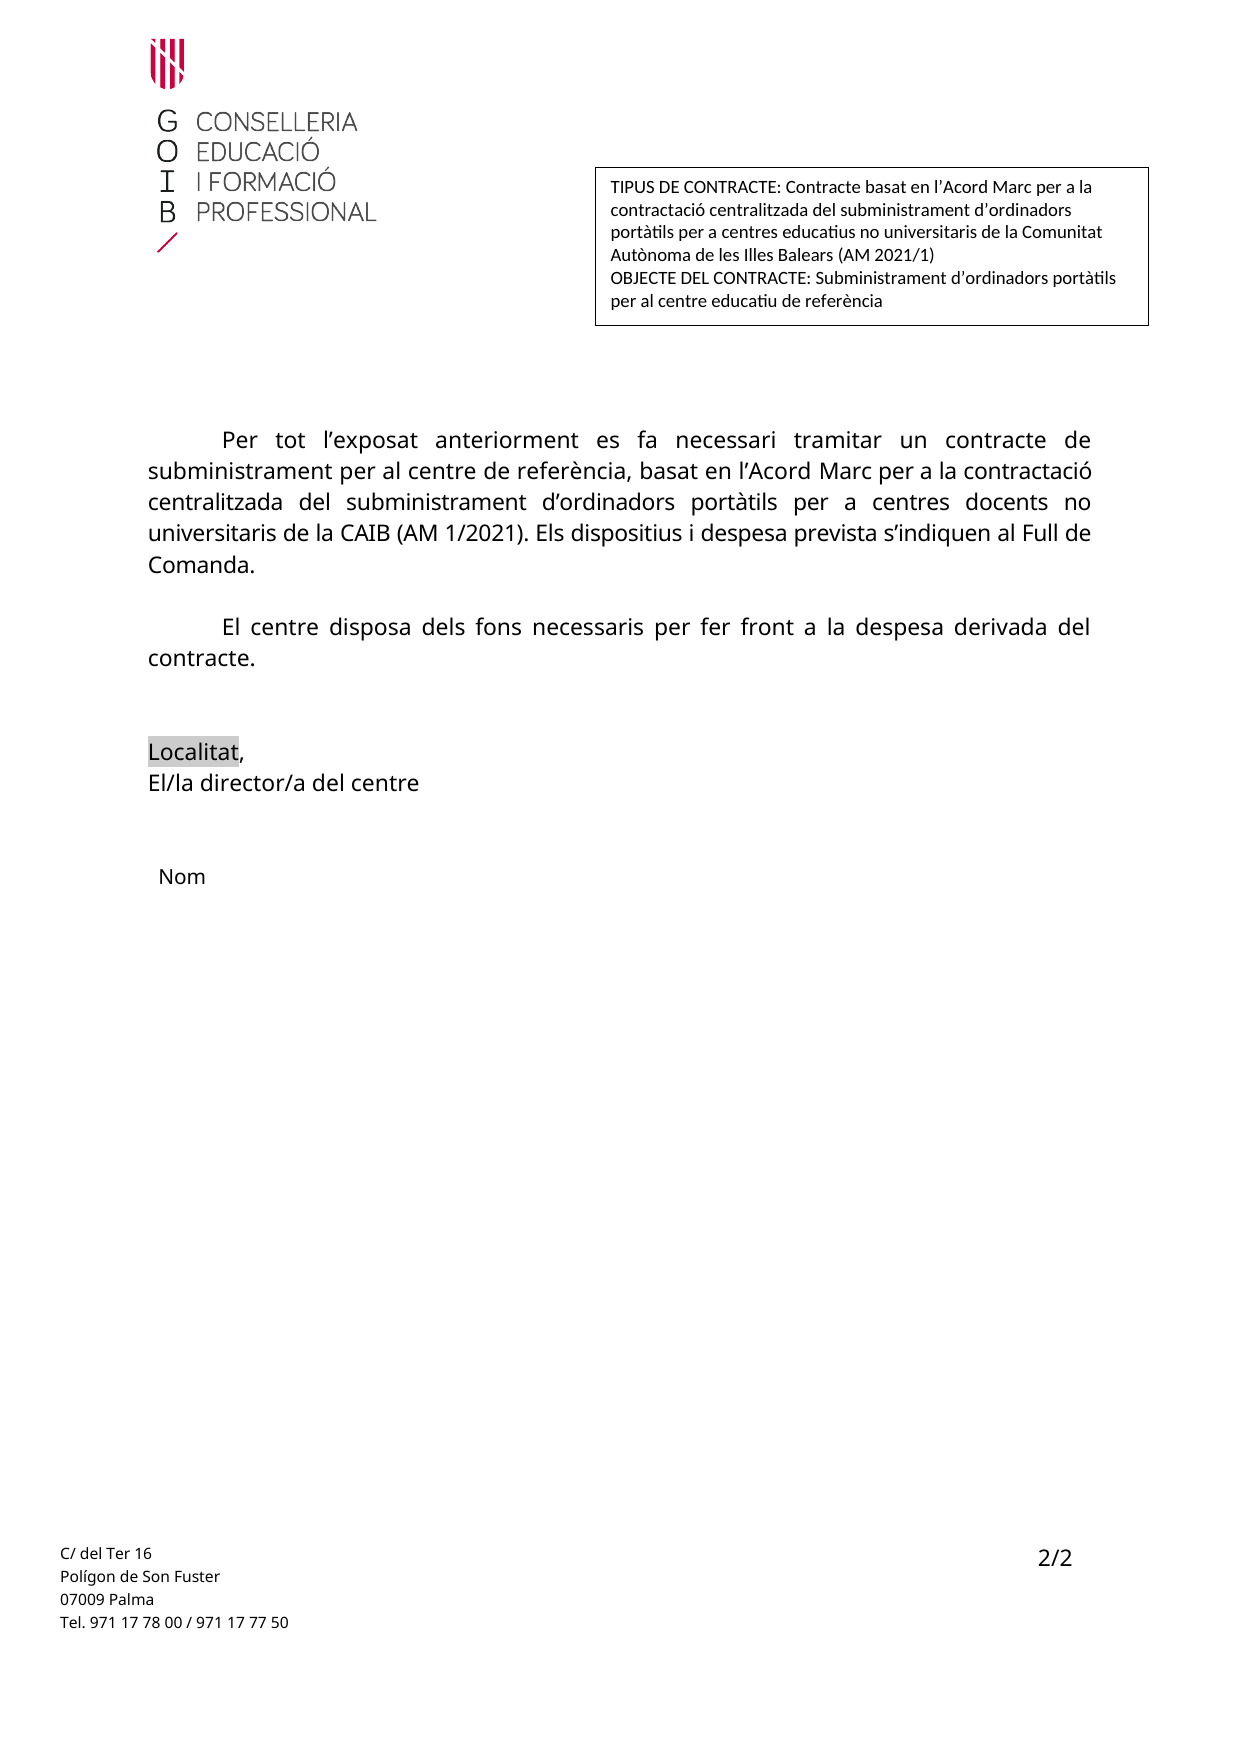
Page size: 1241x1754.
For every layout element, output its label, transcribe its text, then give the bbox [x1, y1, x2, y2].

text El/la director/a del centre [148, 767, 1092, 798]
text Per tot l’exposat anteriorment es fa necessari tramitar un contracte de subministrament per al centre de referència, basat en l’Acord Marc per a la contractació centralitzada del subministrament d’ordinadors portàtils per a centres docents no universitaris de la CAIB (AM 1/2021). Els dispositius i despesa prevista s’indiquen al Full de Comanda. [148, 423, 1092, 580]
picture [131, 23, 395, 269]
text El centre disposa dels fons necessaris per fer front a la despesa derivada del contracte. [148, 611, 1092, 673]
text Localitat, [148, 736, 1092, 767]
text Nom [148, 861, 1092, 891]
